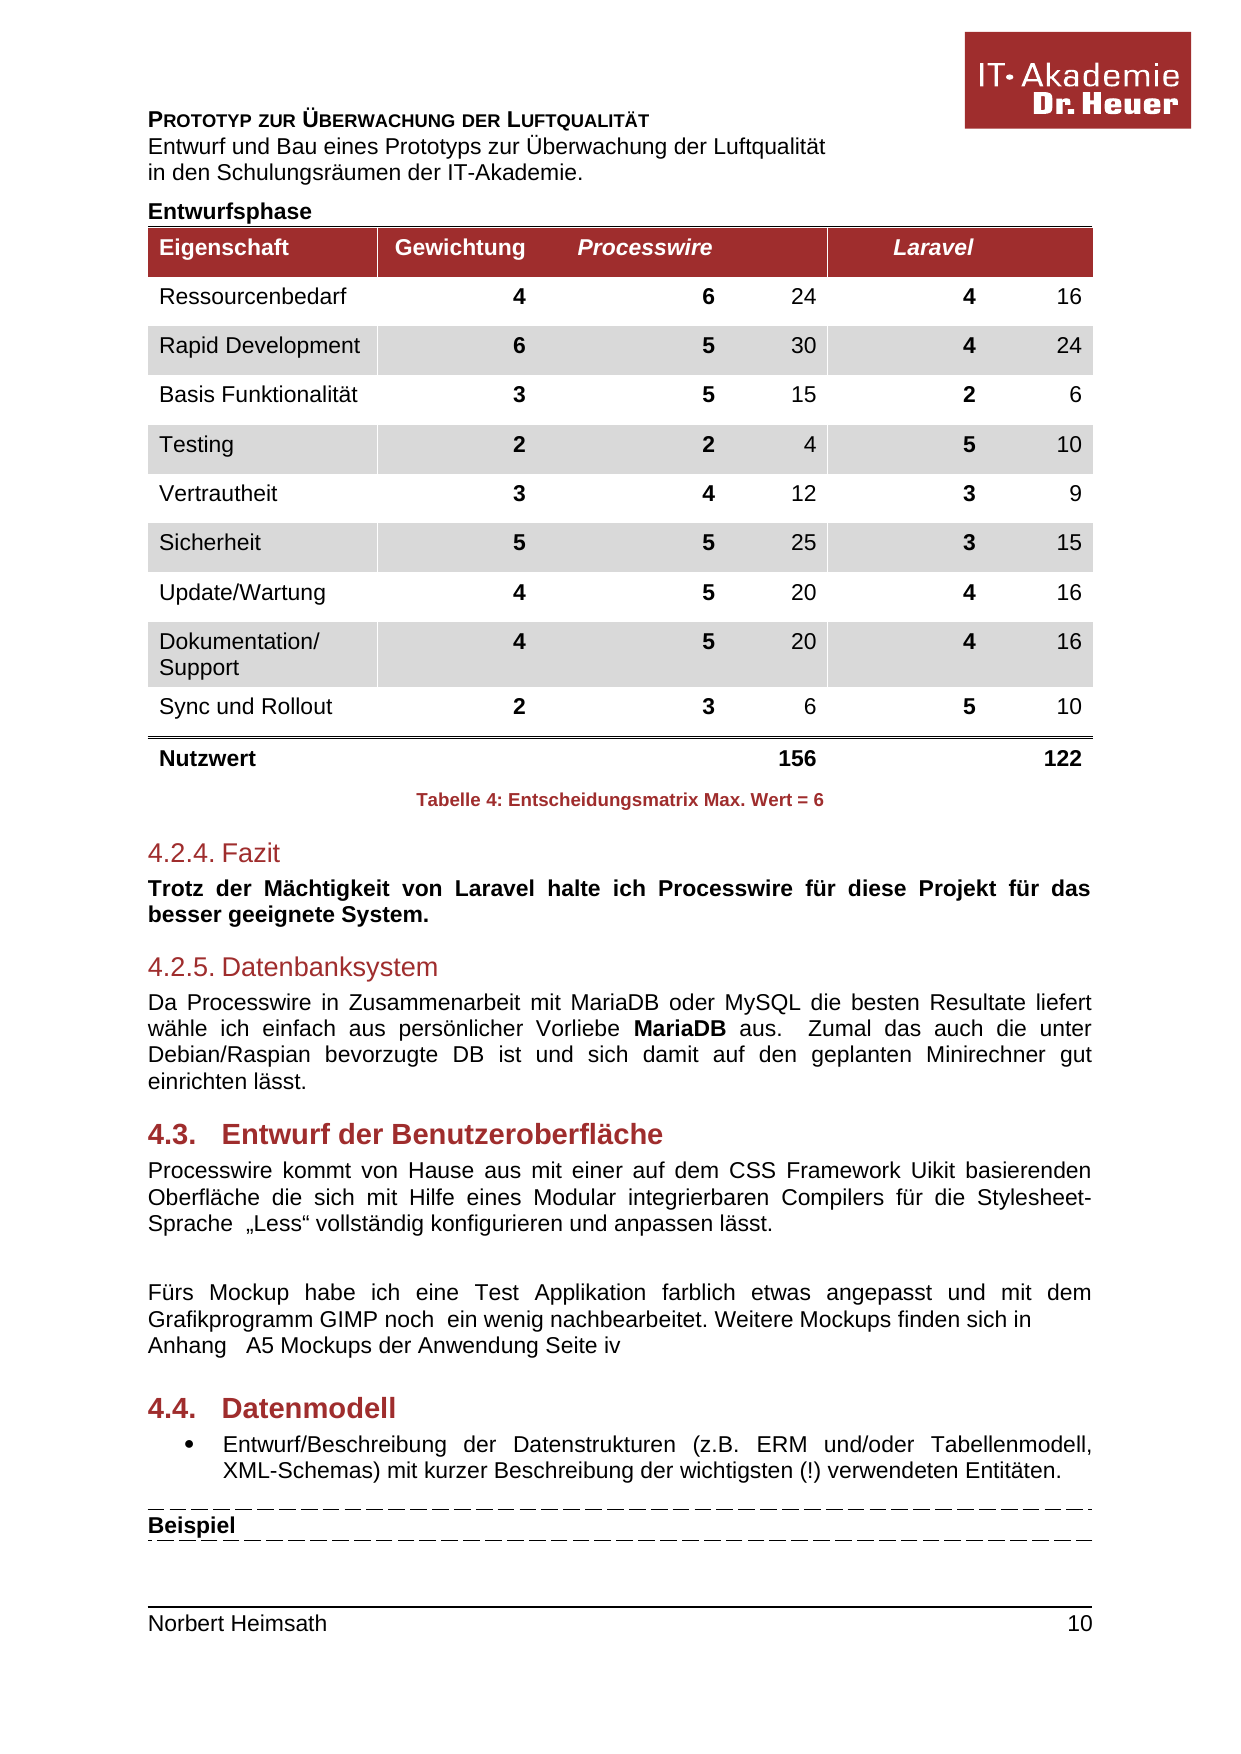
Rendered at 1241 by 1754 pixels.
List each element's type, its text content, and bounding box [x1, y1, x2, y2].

table_cell 3 [828, 474, 987, 523]
table_cell 5 [378, 523, 537, 572]
table_cell 3 [828, 523, 987, 572]
table_cell 16 [987, 572, 1093, 622]
table_cell 2 [828, 375, 987, 424]
table_cell 24 [987, 326, 1093, 375]
table_cell 4 [537, 474, 726, 523]
table_cell Ressourcenbedarf [148, 277, 377, 326]
table_cell 5 [537, 375, 726, 424]
list Fürs Mockup habe ich eine Test Applikation farblich etwas angepasst und mit dem Grafikprogramm GIMP noch ein wenig nachbearbeitet. Weitere Mockups finden sich in [148, 1253, 1092, 1332]
table_cell 6 [378, 326, 537, 375]
table_cell [378, 739, 537, 788]
table_cell Testing [148, 425, 377, 474]
table_cell 5 [828, 687, 987, 736]
table_cell 15 [726, 375, 827, 424]
table_cell Dokumentation/ Support [148, 622, 377, 687]
table_header Laravel [828, 228, 987, 277]
table_cell 5 [537, 523, 726, 572]
table_cell 15 [987, 523, 1093, 572]
table_cell 16 [987, 277, 1093, 326]
table_cell 9 [987, 474, 1093, 523]
list Anhang A5. Mockups der Anwendung Seite iv [148, 1332, 1092, 1358]
table_cell 6 [726, 687, 827, 736]
table_cell 2 [378, 425, 537, 474]
table_cell 3 [378, 474, 537, 523]
table_cell 2 [537, 425, 726, 474]
subtitle Datenmodell [148, 1391, 1092, 1424]
table_cell [537, 739, 726, 788]
table_cell 4 [828, 622, 987, 687]
table_cell 12 [726, 474, 827, 523]
text Tabelle 4: Entscheidungsmatrix Max. Wert = 6 [148, 788, 1092, 810]
table_cell 20 [726, 572, 827, 622]
table_cell 4 [828, 572, 987, 622]
table_cell 5 [537, 622, 726, 687]
table_cell Rapid Development [148, 326, 377, 375]
text Trotz der Mächtigkeit von Laravel halte ich Processwire für diese Projekt für das besser geeignete System. [148, 875, 1092, 928]
table_cell 10 [987, 687, 1093, 736]
table_header Eigenschaft [148, 228, 377, 277]
table_cell 4 [378, 622, 537, 687]
text Beispiel [148, 1509, 1092, 1541]
table_cell 156 [726, 739, 827, 788]
list Entwurf/Beschreibung der Datenstrukturen (z.B. ERM und/oder Tabellenmodell, XML-Schemas) mit kurzer Beschreibung der wichtigsten (!) verwendeten Entitäten. [185, 1431, 1092, 1484]
table_cell Update/Wartung [148, 572, 377, 622]
table_cell 30 [726, 326, 827, 375]
table_cell 6 [537, 277, 726, 326]
table_cell Nutzwert [148, 739, 377, 788]
table_cell 20 [726, 622, 827, 687]
table_cell 4 [726, 425, 827, 474]
table_cell Basis Funktionalität [148, 375, 377, 424]
text Processwire kommt von Hause aus mit einer auf dem CSS Framework Uikit basierenden Oberfläche die sich mit Hilfe eines Modular integrierbaren Compilers für die Stylesheet-Sprache „Less“ vollständig konfigurieren und anpassen lässt. [148, 1157, 1092, 1236]
text Da Processwire in Zusammenarbeit mit MariaDB oder MySQL die besten Resultate liefert wähle ich einfach aus persönlicher Vorliebe MariaDB aus. Zumal das auch die unter Debian/Raspian bevorzugte DB ist und sich damit auf den geplanten Minirechner gut einrichten lässt. [148, 988, 1092, 1094]
table_header Gewichtung [378, 228, 537, 277]
table_header [726, 228, 827, 277]
table_cell 4 [378, 277, 537, 326]
table_cell 2 [378, 687, 537, 736]
table_cell 3 [378, 375, 537, 424]
table_header [987, 228, 1093, 277]
table_cell 25 [726, 523, 827, 572]
table_cell 4 [828, 277, 987, 326]
table_cell 4 [828, 326, 987, 375]
table_cell Vertrautheit [148, 474, 377, 523]
subtitle Datenbanksystem [148, 951, 1092, 982]
table_cell 24 [726, 277, 827, 326]
table_cell [828, 739, 987, 788]
table_cell 5 [537, 572, 726, 622]
table_header Processwire [537, 228, 726, 277]
table_cell 5 [537, 326, 726, 375]
table_cell 10 [987, 425, 1093, 474]
table_cell 16 [987, 622, 1093, 687]
subtitle Fazit [148, 837, 1092, 868]
subtitle Entwurf der Benutzeroberfläche [148, 1117, 1092, 1151]
table_cell Sicherheit [148, 523, 377, 572]
table_cell Sync und Rollout [148, 687, 377, 736]
table_cell 4 [378, 572, 537, 622]
table_cell 122 [987, 739, 1093, 788]
table_cell 3 [537, 687, 726, 736]
table_cell 5 [828, 425, 987, 474]
table_cell 6 [987, 375, 1093, 424]
